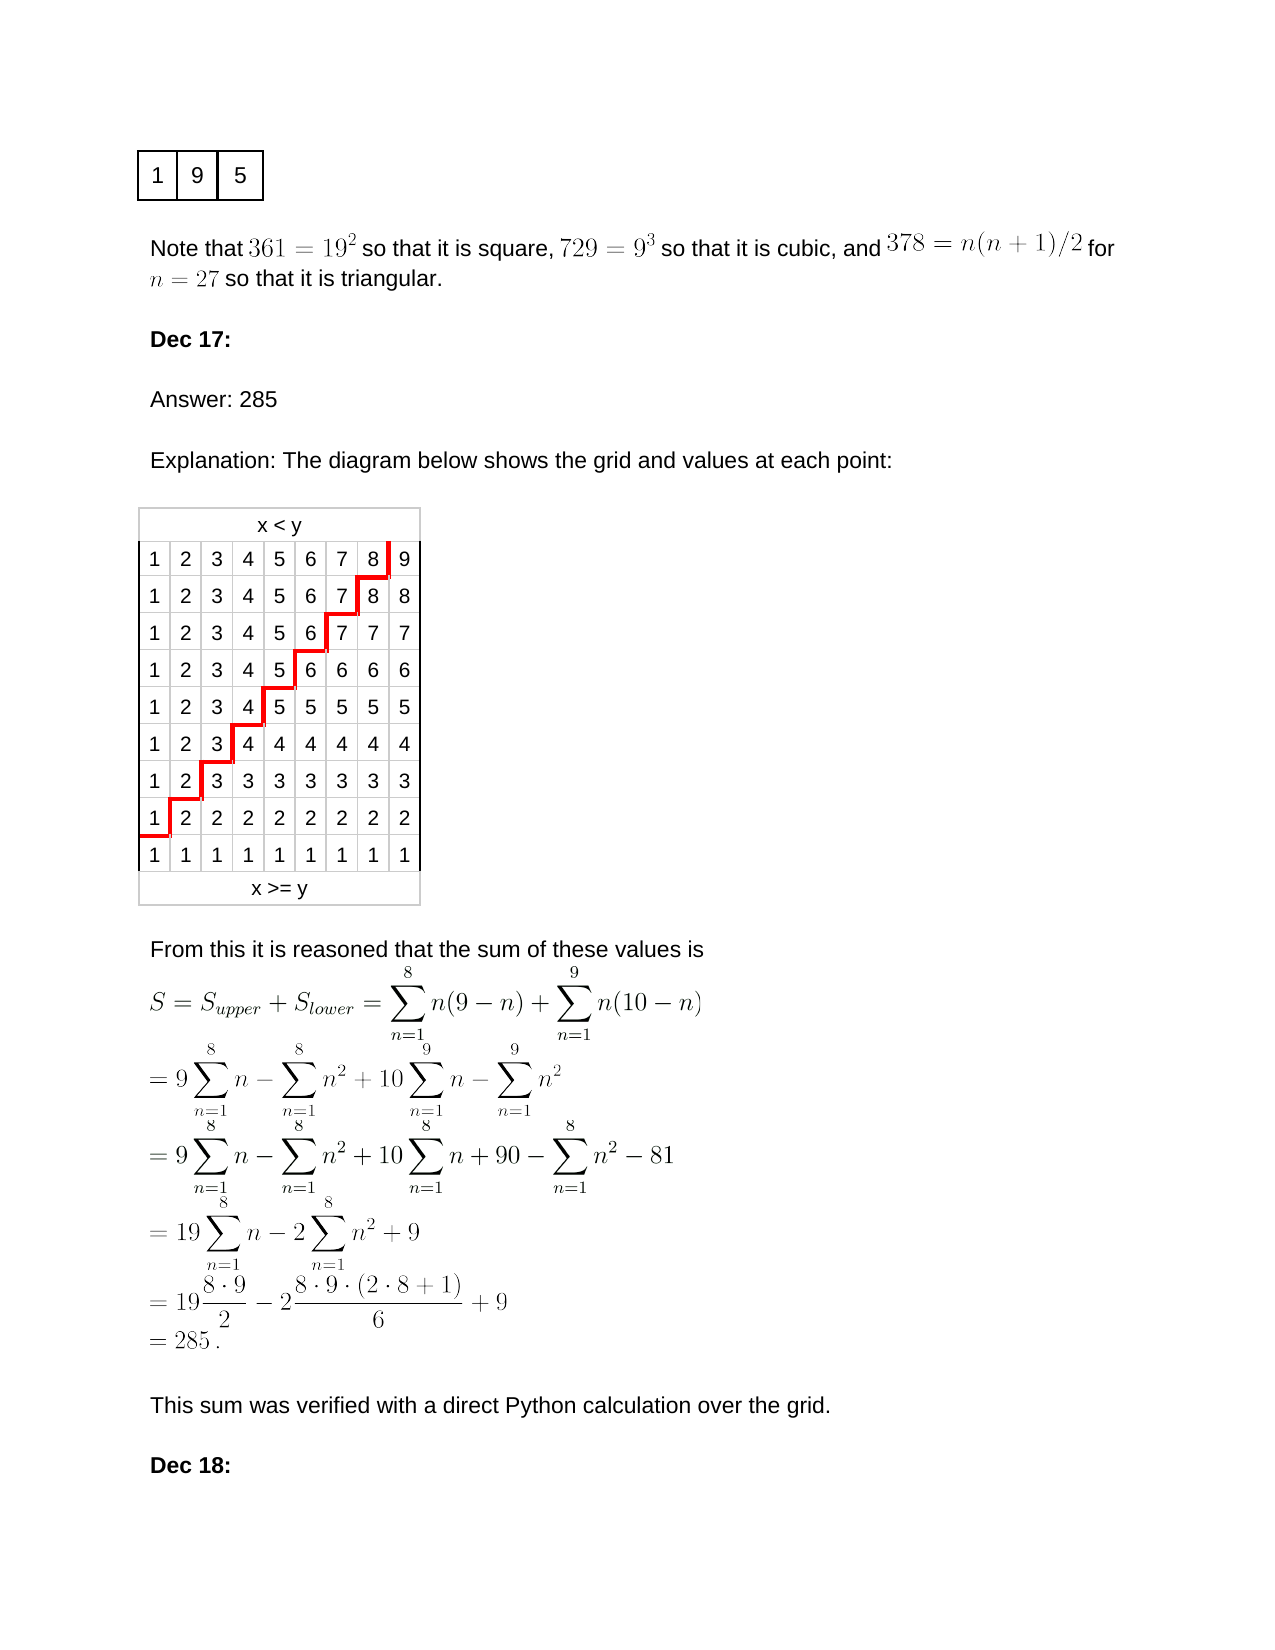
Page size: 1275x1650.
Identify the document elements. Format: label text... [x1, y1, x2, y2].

text Dec 17: [150, 326, 1125, 352]
table_cell 7 [327, 576, 355, 612]
table_cell 2 [172, 801, 200, 833]
table_cell 4 [233, 613, 263, 649]
picture [249, 233, 356, 257]
picture [887, 231, 1082, 257]
table_cell 1 [140, 613, 169, 649]
table_cell 5 [265, 542, 294, 575]
table_cell 1 [140, 687, 169, 723]
table_cell 1 [265, 835, 294, 871]
table_cell 6 [358, 650, 388, 686]
table_cell 4 [358, 724, 388, 759]
table_cell 2 [171, 542, 200, 575]
table_cell 1 [296, 835, 325, 871]
table_cell 4 [390, 724, 419, 759]
table_cell 9 [391, 542, 419, 575]
picture [150, 1043, 561, 1116]
table_cell 3 [202, 650, 232, 686]
table_cell 2 [390, 798, 419, 833]
table_cell 2 [202, 798, 232, 833]
table_cell 3 [202, 687, 232, 723]
text Explanation: The diagram below shows the grid and values at each point: [150, 447, 1125, 473]
picture [150, 270, 219, 287]
table_cell 4 [233, 542, 263, 575]
table_cell 4 [235, 727, 263, 759]
table_cell 6 [390, 650, 419, 686]
table_cell 7 [358, 613, 388, 649]
table_cell 7 [329, 616, 357, 649]
table_cell 1 [358, 835, 388, 871]
table_cell 2 [327, 798, 357, 833]
table_cell 2 [171, 761, 199, 797]
table_cell 5 [296, 687, 325, 723]
table_cell 5 [327, 687, 357, 723]
table_cell 1 [140, 576, 169, 612]
table_cell 4 [296, 724, 325, 759]
picture [150, 966, 700, 1040]
picture [560, 233, 655, 257]
table_cell 1 [139, 152, 176, 199]
table_cell 1 [140, 838, 169, 871]
table_header x < y [140, 509, 419, 541]
text This sum was verified with a direct Python calculation over the grid. [150, 1392, 1125, 1418]
table_cell 5 [265, 650, 293, 686]
table_cell 8 [390, 576, 419, 612]
table_cell 1 [140, 650, 169, 686]
table_cell 3 [296, 761, 325, 797]
table_cell 8 [358, 542, 386, 575]
table_cell 7 [390, 613, 419, 649]
table_cell 2 [265, 798, 294, 833]
table_cell 6 [327, 650, 357, 686]
table_cell 1 [140, 798, 168, 833]
table_cell 3 [202, 613, 232, 649]
table_cell 9 [178, 152, 216, 199]
table_cell 8 [360, 580, 388, 612]
table_cell x >= y [140, 872, 419, 904]
table_cell 5 [390, 687, 419, 723]
table_cell 1 [171, 835, 200, 871]
table_cell 1 [202, 835, 232, 871]
table_cell 1 [140, 761, 169, 797]
table_cell 6 [296, 542, 325, 575]
picture [150, 1120, 673, 1193]
table_cell 2 [171, 613, 200, 649]
table_cell 6 [297, 653, 325, 686]
table_cell 1 [140, 542, 169, 575]
table_cell 5 [358, 687, 388, 723]
table_cell 6 [296, 613, 324, 649]
table_cell 3 [327, 761, 357, 797]
table_cell 2 [358, 798, 388, 833]
table_cell 2 [171, 687, 200, 723]
picture [150, 1196, 419, 1270]
table_cell 3 [265, 761, 294, 797]
table_cell 7 [327, 542, 357, 575]
picture [150, 1331, 219, 1349]
table_cell 1 [390, 835, 419, 871]
table_cell 5 [266, 690, 294, 723]
table_cell 2 [171, 650, 200, 686]
table_cell 5 [265, 576, 294, 612]
table_cell 4 [233, 650, 263, 686]
table_cell 3 [202, 724, 230, 759]
table_cell 2 [171, 576, 200, 612]
table_cell 1 [233, 835, 263, 871]
table_cell 5 [265, 613, 294, 649]
table_cell 1 [327, 835, 357, 871]
picture [150, 1273, 507, 1328]
table_cell 3 [390, 761, 419, 797]
table_cell 6 [296, 576, 325, 612]
table_cell 5 [219, 152, 262, 199]
table_cell 4 [265, 724, 294, 759]
table_cell 4 [233, 687, 261, 723]
table_cell 2 [171, 724, 200, 759]
table_cell 3 [358, 761, 388, 797]
table_cell 4 [233, 576, 263, 612]
table_cell 3 [202, 542, 232, 575]
text Note that so that it is square, so that it is cubic, and for so that it is triangular. [150, 232, 1125, 292]
table_cell 1 [140, 724, 169, 759]
table_cell 3 [204, 764, 232, 797]
text Answer: 285 [150, 386, 1125, 412]
table_cell 3 [202, 576, 232, 612]
table_cell 3 [233, 761, 263, 797]
table_cell 4 [327, 724, 357, 759]
table_cell 2 [296, 798, 325, 833]
text From this it is reasoned that the sum of these values is [150, 936, 1125, 962]
text Dec 18: [150, 1452, 1125, 1479]
table_cell 2 [233, 798, 263, 833]
